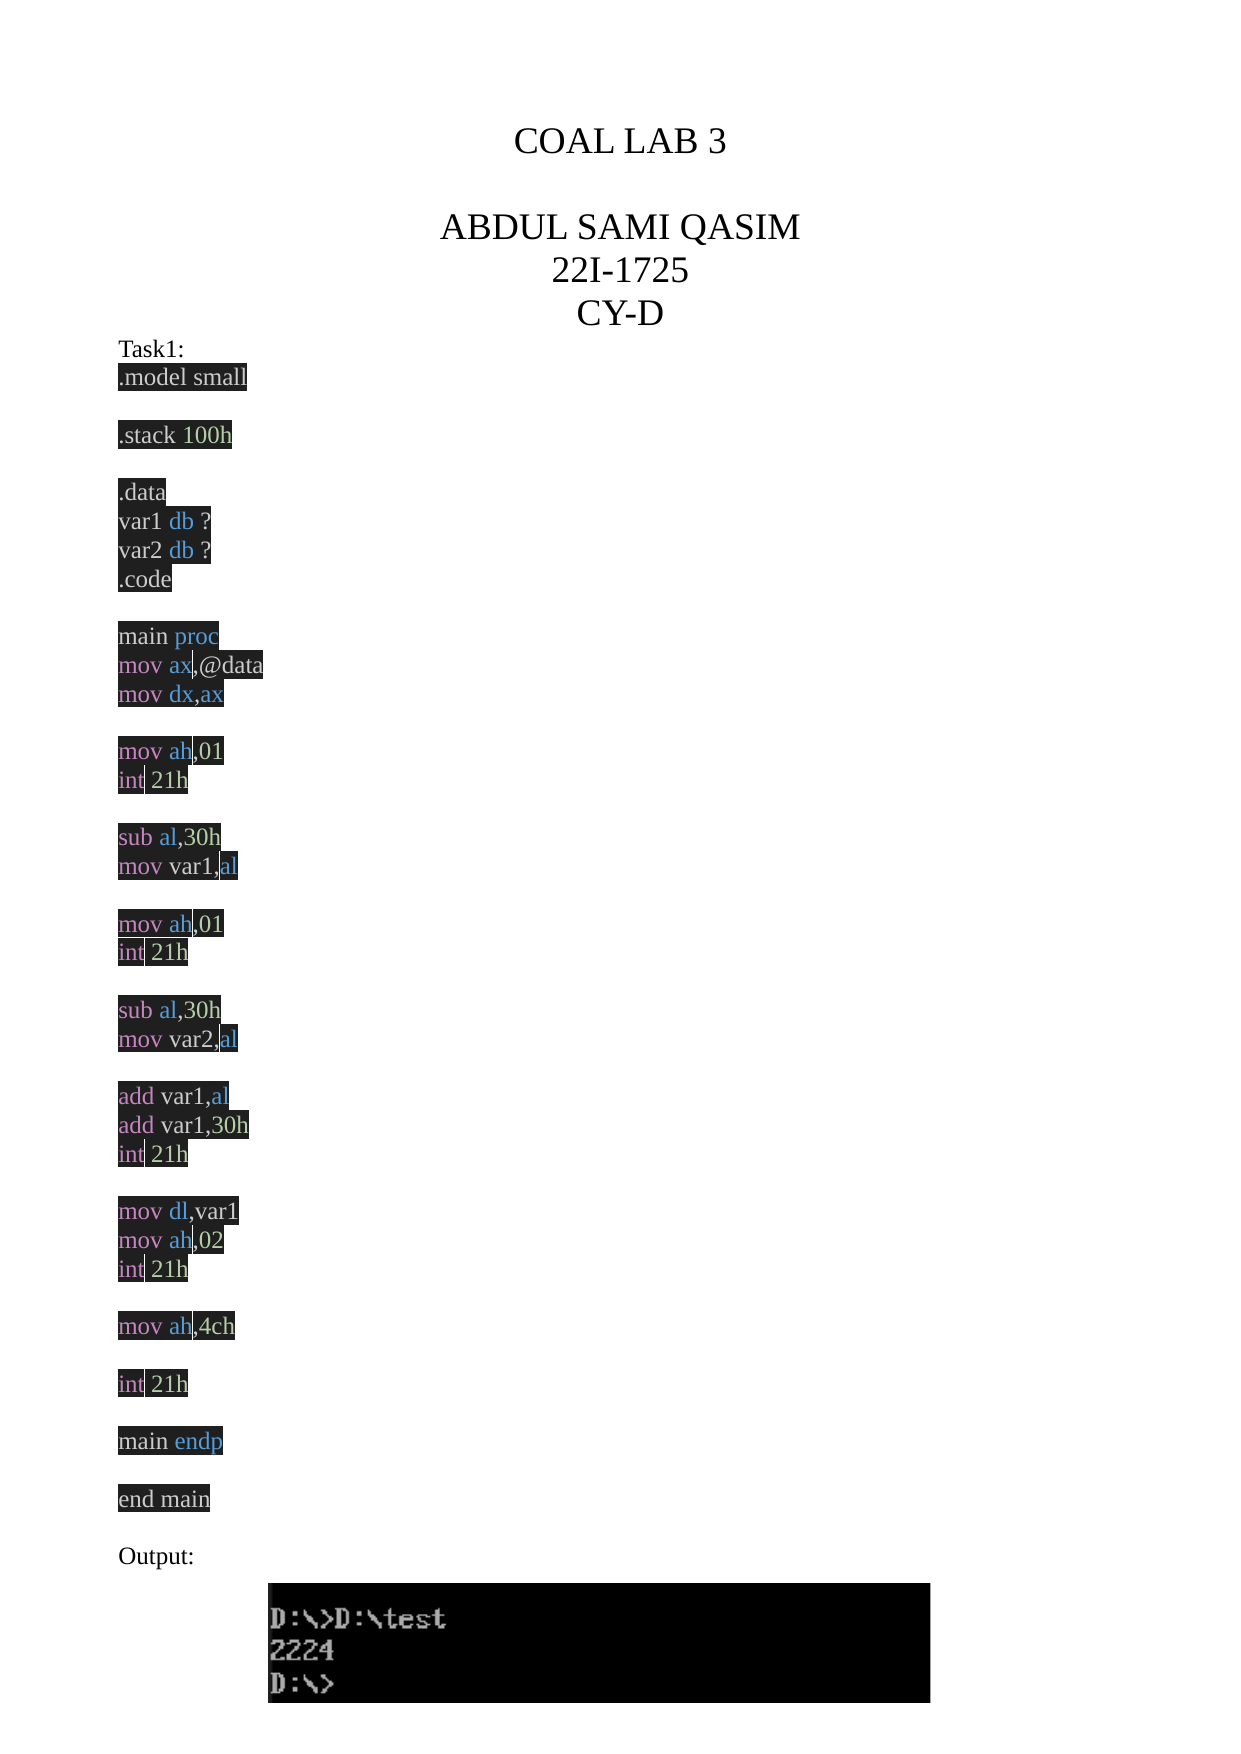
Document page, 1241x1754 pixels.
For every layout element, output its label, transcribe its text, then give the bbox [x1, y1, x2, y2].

text CY-D [118, 291, 1122, 334]
text 22I-1725 [118, 247, 1122, 291]
text .stack 100h [118, 420, 1122, 449]
text .data [118, 477, 1122, 506]
text int 21h [118, 1139, 1122, 1167]
text .model small [118, 362, 1122, 391]
text main endp [118, 1426, 1122, 1455]
text add var1,30h [118, 1110, 1122, 1139]
text mov ah,01 [118, 736, 1122, 765]
text int 21h [118, 1369, 1122, 1397]
text mov ah,4ch [118, 1311, 1122, 1340]
text int 21h [118, 765, 1122, 794]
text mov ax,@data [118, 650, 1122, 679]
text add var1,al [118, 1081, 1122, 1110]
text mov var2,al [118, 1024, 1122, 1052]
text sub al,30h [118, 822, 1122, 851]
text mov dx,ax [118, 679, 1122, 707]
text var1 db ? [118, 506, 1122, 535]
text int 21h [118, 937, 1122, 966]
text mov dl,var1 [118, 1196, 1122, 1225]
text Output: [118, 1541, 1122, 1570]
text main proc [118, 621, 1122, 650]
text Task1: [118, 334, 1122, 362]
text end main [118, 1484, 1122, 1512]
text int 21h [118, 1254, 1122, 1282]
text mov ah,01 [118, 909, 1122, 937]
text COAL LAB 3 [118, 118, 1122, 161]
text mov var1,al [118, 851, 1122, 880]
text .code [118, 564, 1122, 592]
text sub al,30h [118, 995, 1122, 1024]
text var2 db ? [118, 535, 1122, 564]
text ABDUL SAMI QASIM [118, 204, 1122, 247]
picture [268, 1583, 931, 1703]
text mov ah,02 [118, 1225, 1122, 1254]
